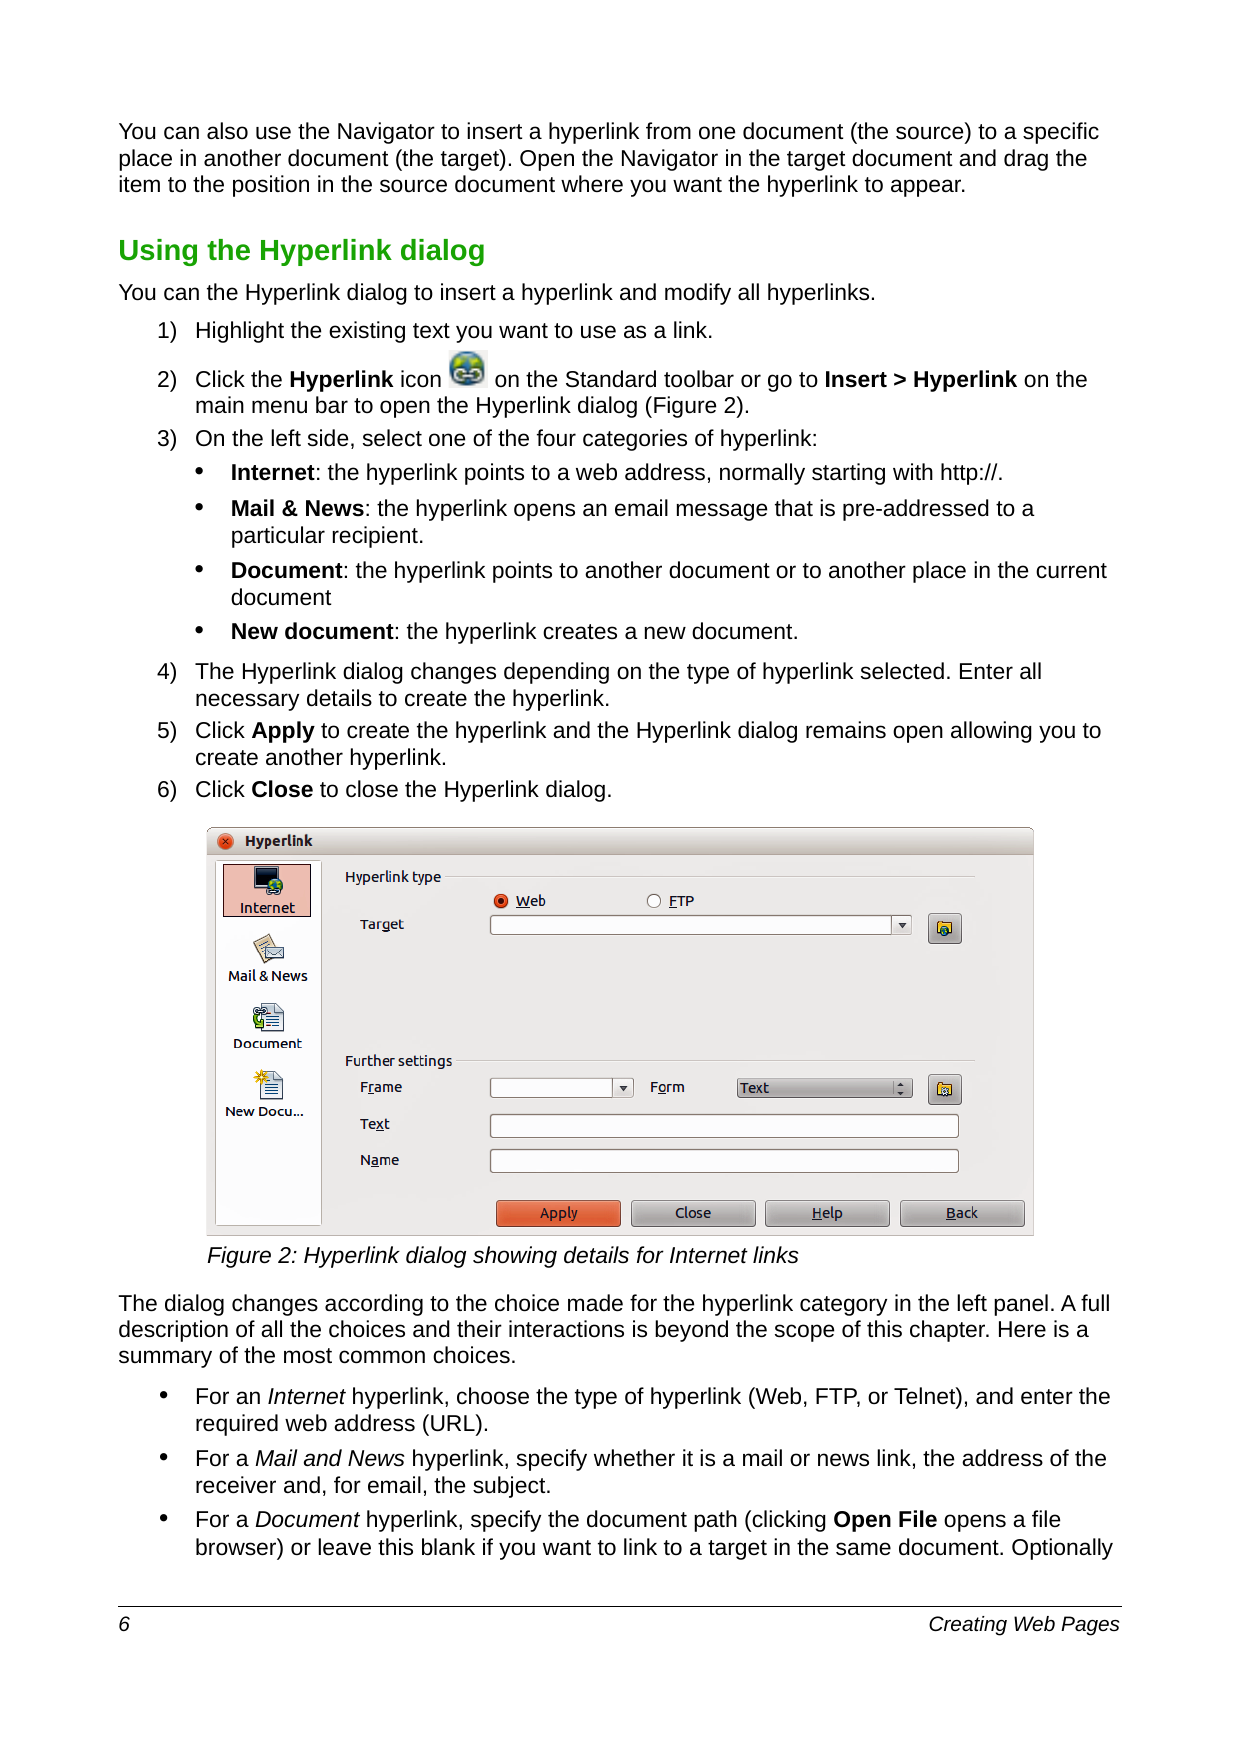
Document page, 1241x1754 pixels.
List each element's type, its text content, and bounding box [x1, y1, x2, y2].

list Mail & News: the hyperlink opens an email message that is pre-addressed to a particular recipient. [192, 493, 1122, 548]
list Internet: the hyperlink points to a web address, normally starting with http://. [192, 458, 1122, 487]
picture [448, 350, 488, 388]
list Highlight the existing text you want to use as a link. [177, 317, 1122, 344]
list For a Mail and News hyperlink, specify whether it is a mail or news link, the address of the receiver and, for email, the subject. [156, 1443, 1122, 1498]
list Click the Hyperlink icon on the Standard toolbar or go to Insert > Hyperlink on the main menu bar to open the Hyperlink dialog (Figure 2). [177, 350, 1122, 419]
picture [206, 827, 1034, 1236]
text You can also use the Navigator to insert a hyperlink from one document (the source) to a specific place in another document (the target). Open the Navigator in the target document and drag the item to the position in the source document where you want the hyperlink to appear. [118, 118, 1122, 197]
list Document: the hyperlink points to another document or to another place in the current document [192, 555, 1122, 610]
list Click Apply to create the hyperlink and the Hyperlink dialog remains open allowing you to create another hyperlink. [177, 717, 1122, 770]
list For an Internet hyperlink, choose the type of hyperlink (Web, FTP, or Telnet), and enter the required web address (URL). [156, 1381, 1122, 1437]
text You can the Hyperlink dialog to insert a hyperlink and modify all hyperlinks. [118, 279, 1122, 305]
list For a Document hyperlink, specify the document path (clicking Open File opens a file browser) or leave this blank if you want to link to a target in the same document. Optionally [156, 1505, 1122, 1560]
list The Hyperlink dialog changes depending on the type of hyperlink selected. Enter all necessary details to create the hyperlink. [177, 658, 1122, 711]
list Click Close to close the Hyperlink dialog. [177, 776, 1122, 802]
list On the left side, select one of the four categories of hyperlink: [177, 425, 1122, 451]
list New document: the hyperlink creates a new document. [192, 617, 1122, 646]
text Figure 2: Hyperlink dialog showing details for Internet links [207, 1242, 1033, 1268]
subtitle Using the Hyperlink dialog [118, 233, 1122, 266]
text The dialog changes according to the choice made for the hyperlink category in the left panel. A full description of all the choices and their interactions is beyond the scope of this chapter. Here is a summary of the most common choices. [118, 1289, 1122, 1369]
